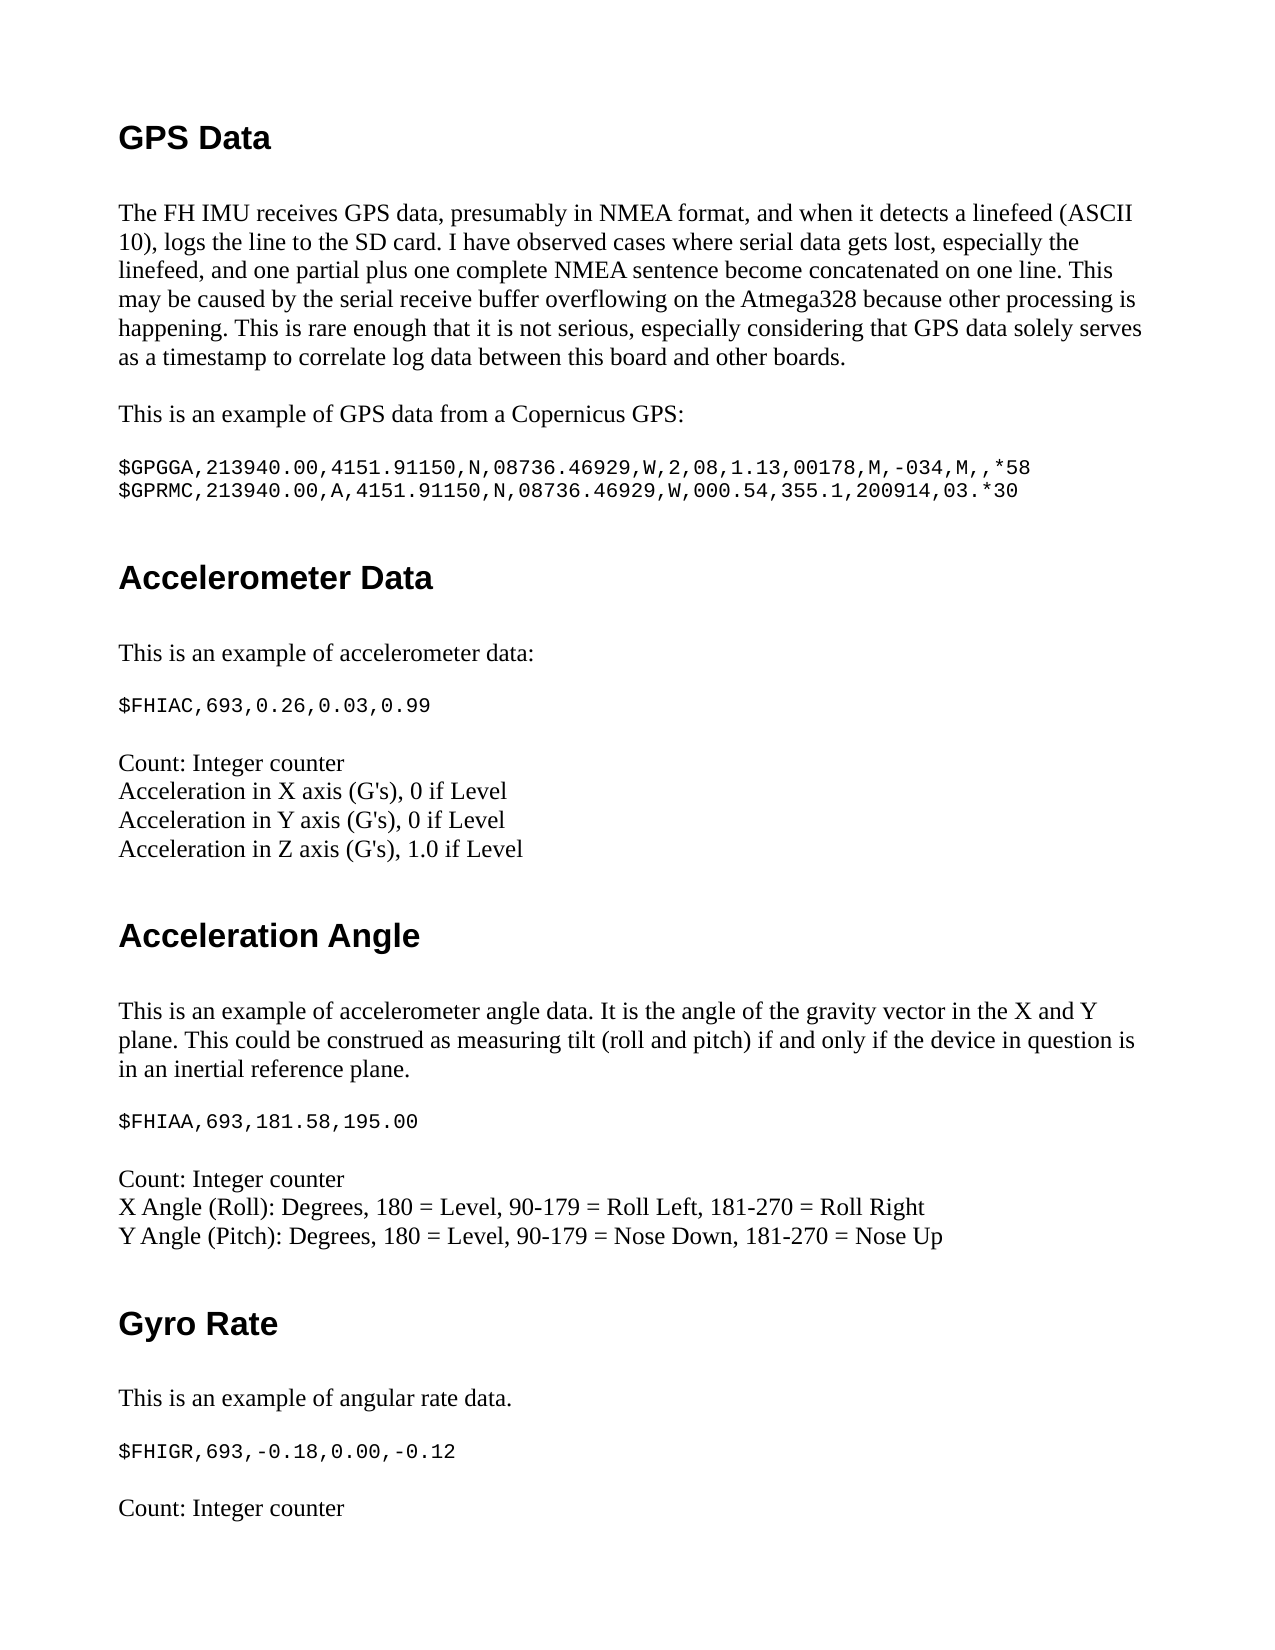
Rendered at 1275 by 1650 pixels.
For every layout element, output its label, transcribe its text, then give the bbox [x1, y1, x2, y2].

text This is an example of GPS data from a Copernicus GPS: [118, 399, 1157, 428]
subtitle Acceleration Angle [118, 916, 1157, 955]
text $GPRMC,213940.00,A,4151.91150,N,08736.46929,W,000.54,355.1,200914,03.*30 [118, 480, 1157, 504]
text This is an example of accelerometer data: [118, 638, 1157, 666]
text Acceleration in Z axis (G's), 1.0 if Level [118, 834, 1157, 863]
text Y Angle (Pitch): Degrees, 180 = Level, 90-179 = Nose Down, 181-270 = Nose Up [118, 1221, 1157, 1250]
text $FHIAC,693,0.26,0.03,0.99 [118, 695, 1157, 719]
subtitle Accelerometer Data [118, 558, 1157, 596]
subtitle Gyro Rate [118, 1304, 1157, 1342]
text This is an example of accelerometer angle data. It is the angle of the gravity vector in the X and Y plane. This could be construed as measuring tilt (roll and pitch) if and only if the device in question is in an inertial reference plane. [118, 996, 1157, 1082]
text Count: Integer counter [118, 1164, 1157, 1192]
text Acceleration in X axis (G's), 0 if Level [118, 776, 1157, 805]
text The FH IMU receives GPS data, presumably in NMEA format, and when it detects a linefeed (ASCII 10), logs the line to the SD card. I have observed cases where serial data gets lost, especially the linefeed, and one partial plus one complete NMEA sentence become concatenated on one line. This may be caused by the serial receive buffer overflowing on the Atmega328 because other processing is happening. This is rare enough that it is not serious, especially considering that GPS data solely serves as a timestamp to correlate log data between this board and other boards. [118, 198, 1157, 371]
text Acceleration in Y axis (G's), 0 if Level [118, 805, 1157, 834]
subtitle GPS Data [118, 118, 1157, 157]
text $FHIAA,693,181.58,195.00 [118, 1111, 1157, 1135]
text Count: Integer counter [118, 748, 1157, 776]
text This is an example of angular rate data. [118, 1383, 1157, 1412]
text X Angle (Roll): Degrees, 180 = Level, 90-179 = Roll Left, 181-270 = Roll Right [118, 1192, 1157, 1221]
text $GPGGA,213940.00,4151.91150,N,08736.46929,W,2,08,1.13,00178,M,-034,M,,*58 [118, 457, 1157, 480]
text $FHIGR,693,-0.18,0.00,-0.12 [118, 1441, 1157, 1465]
text Count: Integer counter [118, 1493, 1157, 1522]
